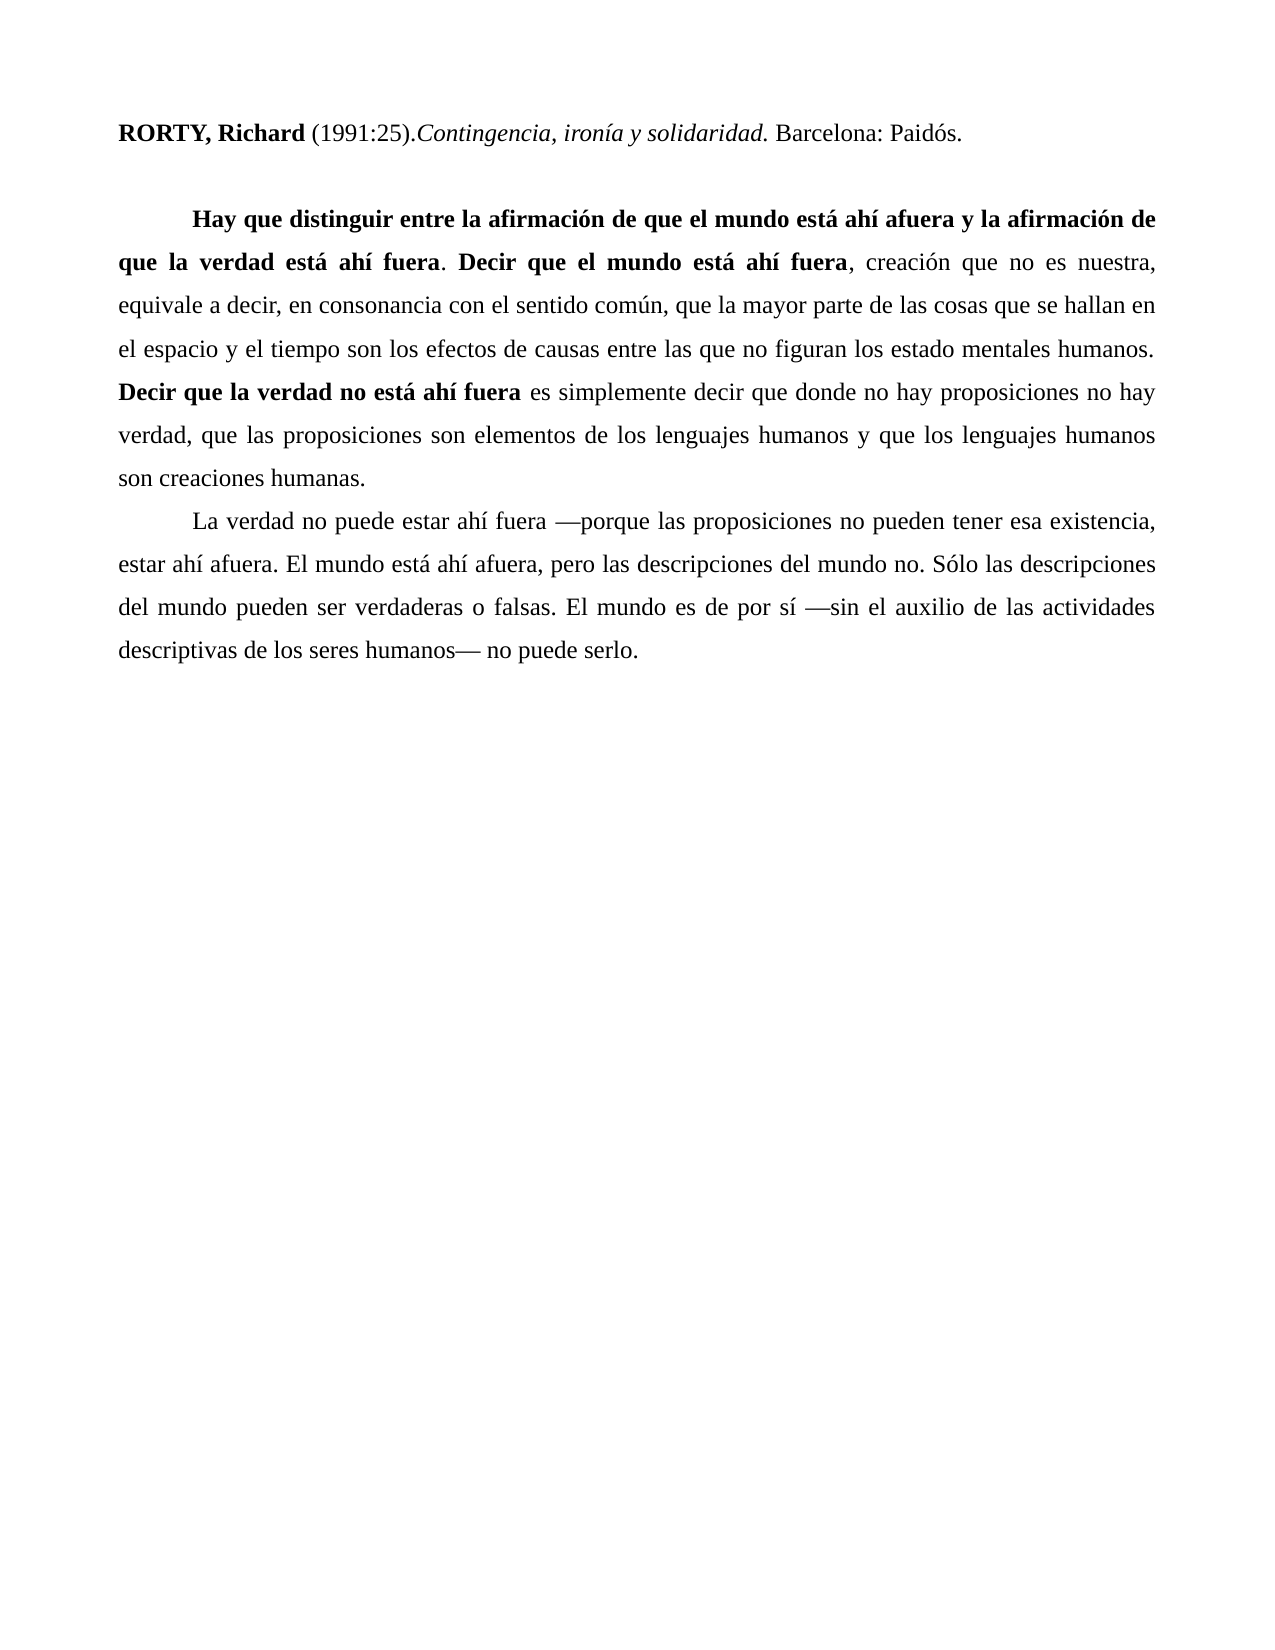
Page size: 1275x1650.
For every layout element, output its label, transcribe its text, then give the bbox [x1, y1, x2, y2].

text La verdad no puede estar ahí fuera —porque las proposiciones no pueden tener esa existencia, estar ahí afuera. El mundo está ahí afuera, pero las descripciones del mundo no. Sólo las descripciones del mundo pueden ser verdaderas o falsas. El mundo es de por sí —sin el auxilio de las actividades descriptivas de los seres humanos— no puede serlo. [118, 506, 1157, 664]
text Hay que distinguir entre la afirmación de que el mundo está ahí afuera y la afirmación de que la verdad está ahí fuera. Decir que el mundo está ahí fuera, creación que no es nuestra, equivale a decir, en consonancia con el sentido común, que la mayor parte de las cosas que se hallan en el espacio y el tiempo son los efectos de causas entre las que no figuran los estado mentales humanos. Decir que la verdad no está ahí fuera es simplemente decir que donde no hay proposiciones no hay verdad, que las proposiciones son elementos de los lenguajes humanos y que los lenguajes humanos son creaciones humanas. [118, 204, 1157, 492]
text RORTY, Richard (1991:25).Contingencia, ironía y solidaridad. Barcelona: Paidós. [118, 118, 1157, 147]
